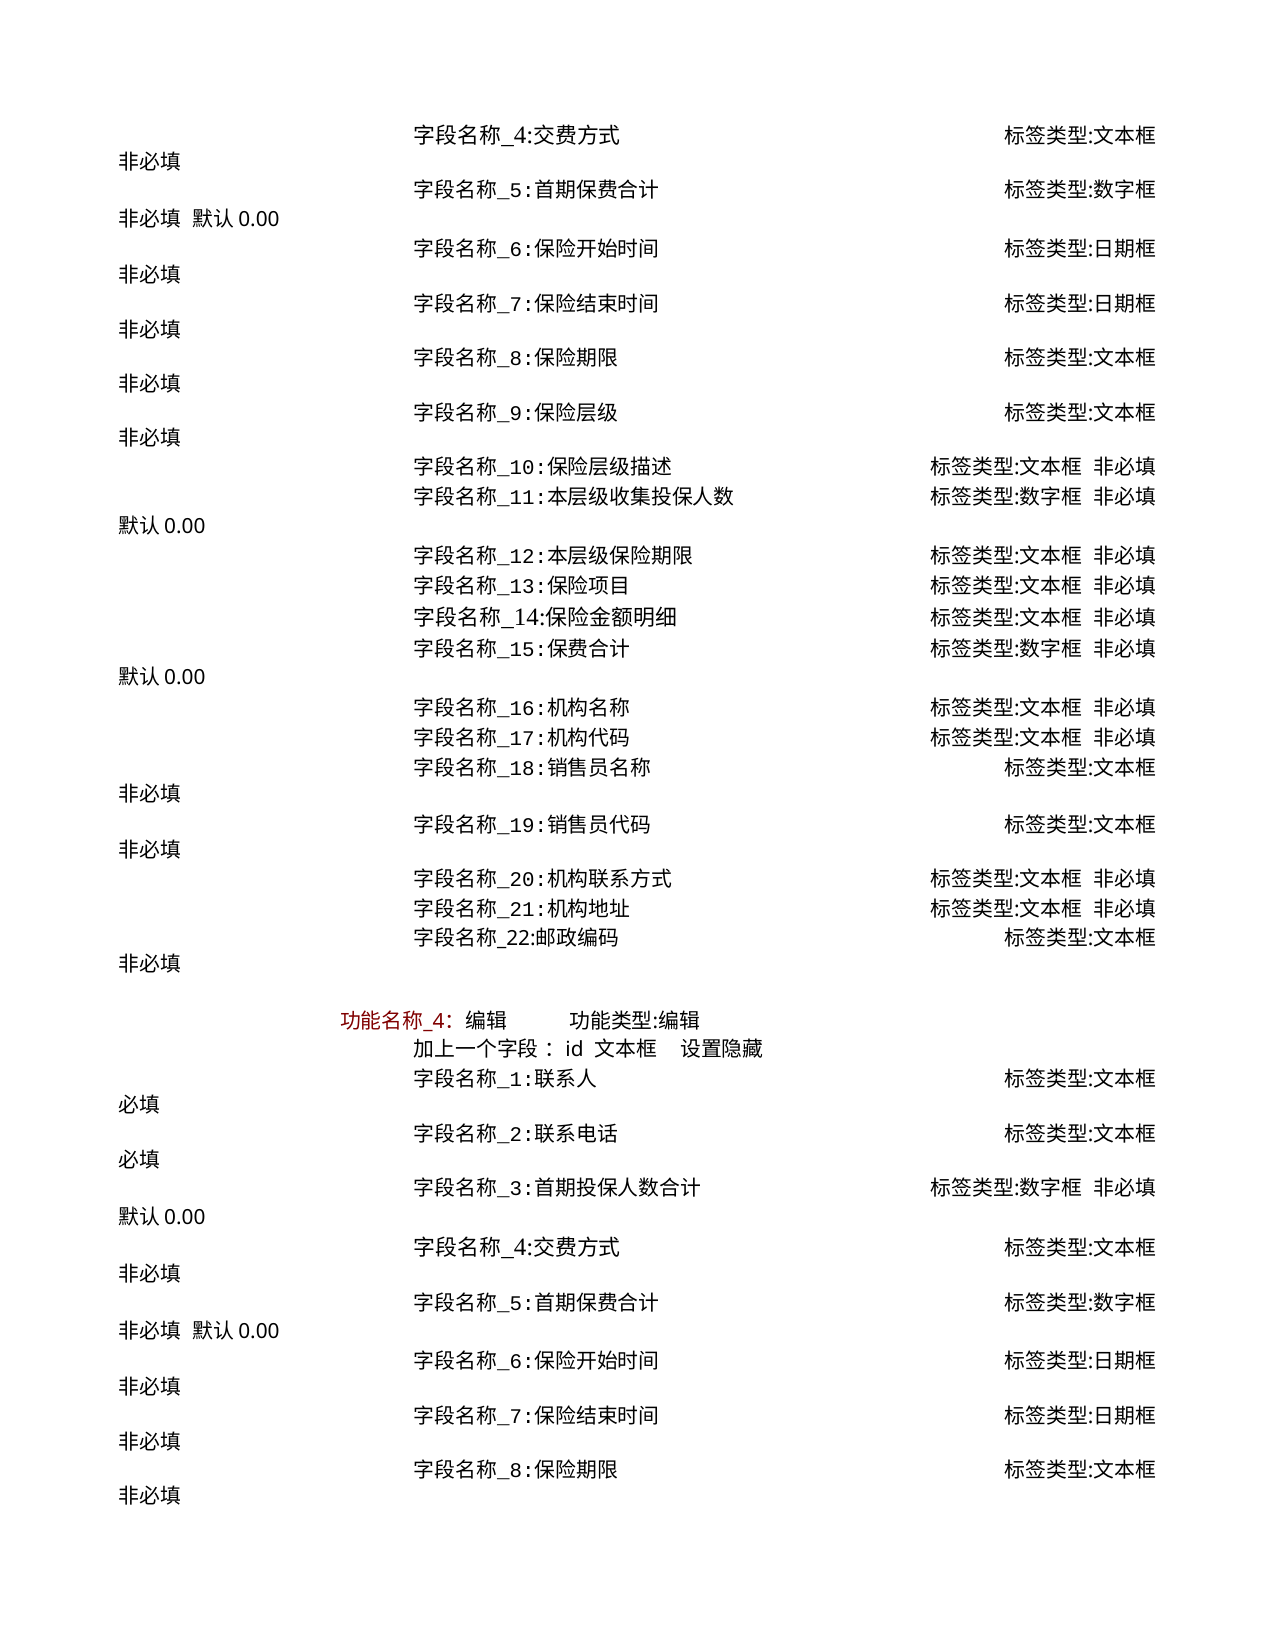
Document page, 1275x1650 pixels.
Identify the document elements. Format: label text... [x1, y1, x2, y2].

text 字段名称_20:机构联系方式 标签类型:文本框 非必填 [118, 862, 1157, 893]
text 字段名称_19:销售员代码 标签类型:文本框 非必填 [118, 808, 1157, 862]
text 字段名称_3:首期投保人数合计 标签类型:数字框 非必填 默认0.00 [118, 1171, 1157, 1230]
text 字段名称_8:保险期限 标签类型:文本框 非必填 [118, 341, 1157, 396]
text 字段名称_22:邮政编码 标签类型:文本框 非必填 [118, 923, 1157, 975]
text 字段名称_16:机构名称 标签类型:文本框 非必填 [118, 691, 1157, 721]
text 功能名称_4：编辑 功能类型:编辑 [118, 1004, 1157, 1034]
text 字段名称_4:交费方式 标签类型:文本框 非必填 [118, 1230, 1157, 1286]
text 字段名称_21:机构地址 标签类型:文本框 非必填 [118, 893, 1157, 923]
text 字段名称_14:保险金额明细 标签类型:文本框 非必填 [118, 600, 1157, 632]
text 字段名称_10:保险层级描述 标签类型:文本框 非必填 [118, 450, 1157, 481]
text 字段名称_17:机构代码 标签类型:文本框 非必填 [118, 721, 1157, 752]
text 字段名称_1:联系人 标签类型:文本框 必填 [118, 1063, 1157, 1117]
text 字段名称_7:保险结束时间 标签类型:日期框 非必填 [118, 1399, 1157, 1453]
text 字段名称_6:保险开始时间 标签类型:日期框 非必填 [118, 233, 1157, 287]
text 字段名称_13:保险项目 标签类型:文本框 非必填 [118, 570, 1157, 600]
text 字段名称_11:本层级收集投保人数 标签类型:数字框 非必填 默认0.00 [118, 481, 1157, 539]
text 字段名称_9:保险层级 标签类型:文本框 非必填 [118, 396, 1157, 450]
text 字段名称_15:保费合计 标签类型:数字框 非必填 默认0.00 [118, 632, 1157, 691]
text 字段名称_6:保险开始时间 标签类型:日期框 非必填 [118, 1345, 1157, 1399]
text 字段名称_5:首期保费合计 标签类型:数字框 非必填 默认0.00 [118, 174, 1157, 233]
text 字段名称_18:销售员名称 标签类型:文本框 非必填 [118, 752, 1157, 808]
text 字段名称_8:保险期限 标签类型:文本框 非必填 [118, 1453, 1157, 1508]
text 字段名称_2:联系电话 标签类型:文本框 必填 [118, 1117, 1157, 1171]
text 字段名称_4:交费方式 标签类型:文本框 非必填 [118, 118, 1157, 174]
text 加上一个字段 ：id 文本框 设置隐藏 [118, 1034, 1157, 1063]
text 字段名称_12:本层级保险期限 标签类型:文本框 非必填 [118, 539, 1157, 570]
text 字段名称_5:首期保费合计 标签类型:数字框 非必填 默认0.00 [118, 1286, 1157, 1345]
text 字段名称_7:保险结束时间 标签类型:日期框 非必填 [118, 287, 1157, 341]
